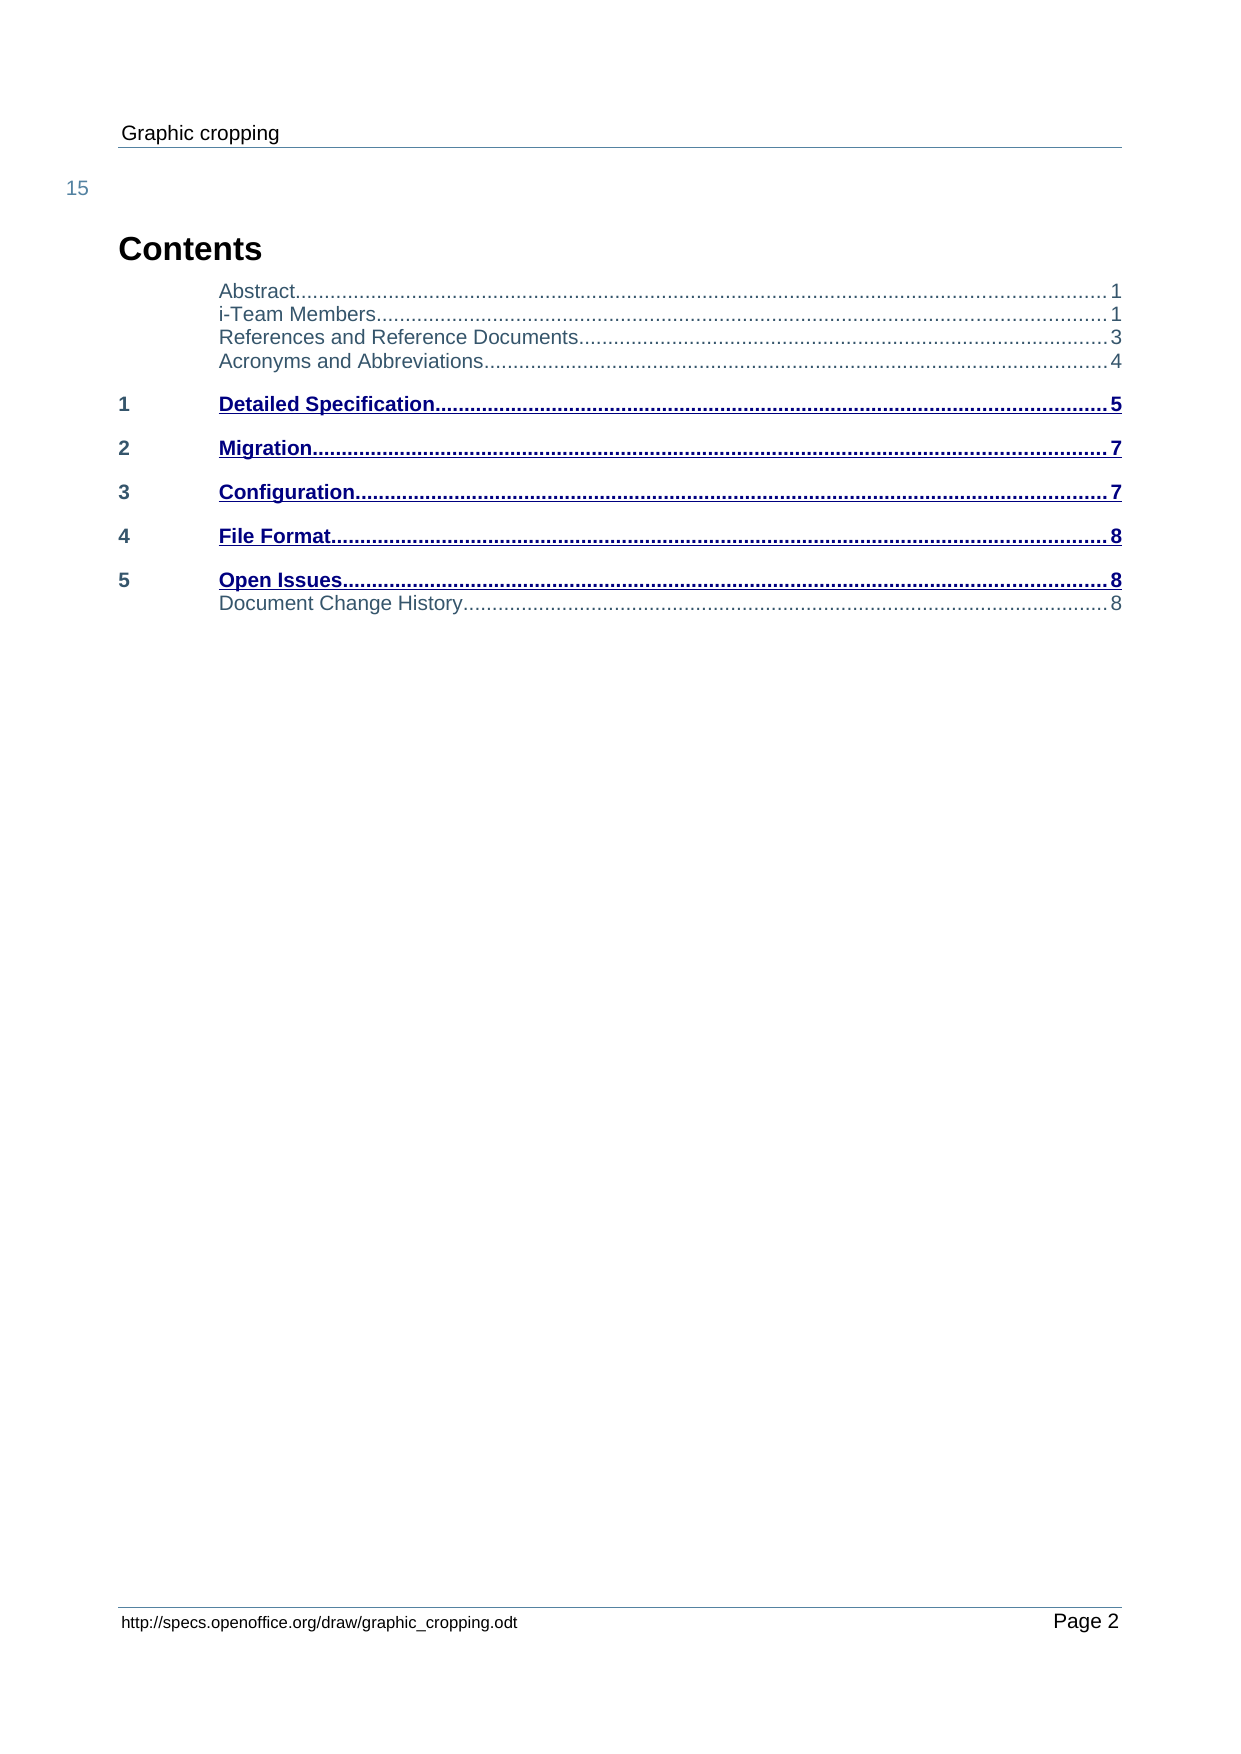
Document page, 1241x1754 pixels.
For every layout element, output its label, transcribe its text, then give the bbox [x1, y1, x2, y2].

text i-Team Members 1 [118, 303, 1122, 326]
text Document Change History 8 [118, 592, 1122, 615]
text 5 Open Issues 8 [118, 568, 1122, 592]
subtitle Contents [118, 230, 1122, 267]
text 4 File Format 8 [118, 524, 1122, 548]
text 2 Migration 7 [118, 437, 1122, 460]
text 3 Configuration 7 [118, 481, 1122, 504]
text 1 Detailed Specification 5 [118, 393, 1122, 416]
text Acronyms and Abbreviations 4 [118, 349, 1122, 372]
text Abstract 1 [118, 279, 1122, 303]
text References and Reference Documents 3 [118, 326, 1122, 349]
